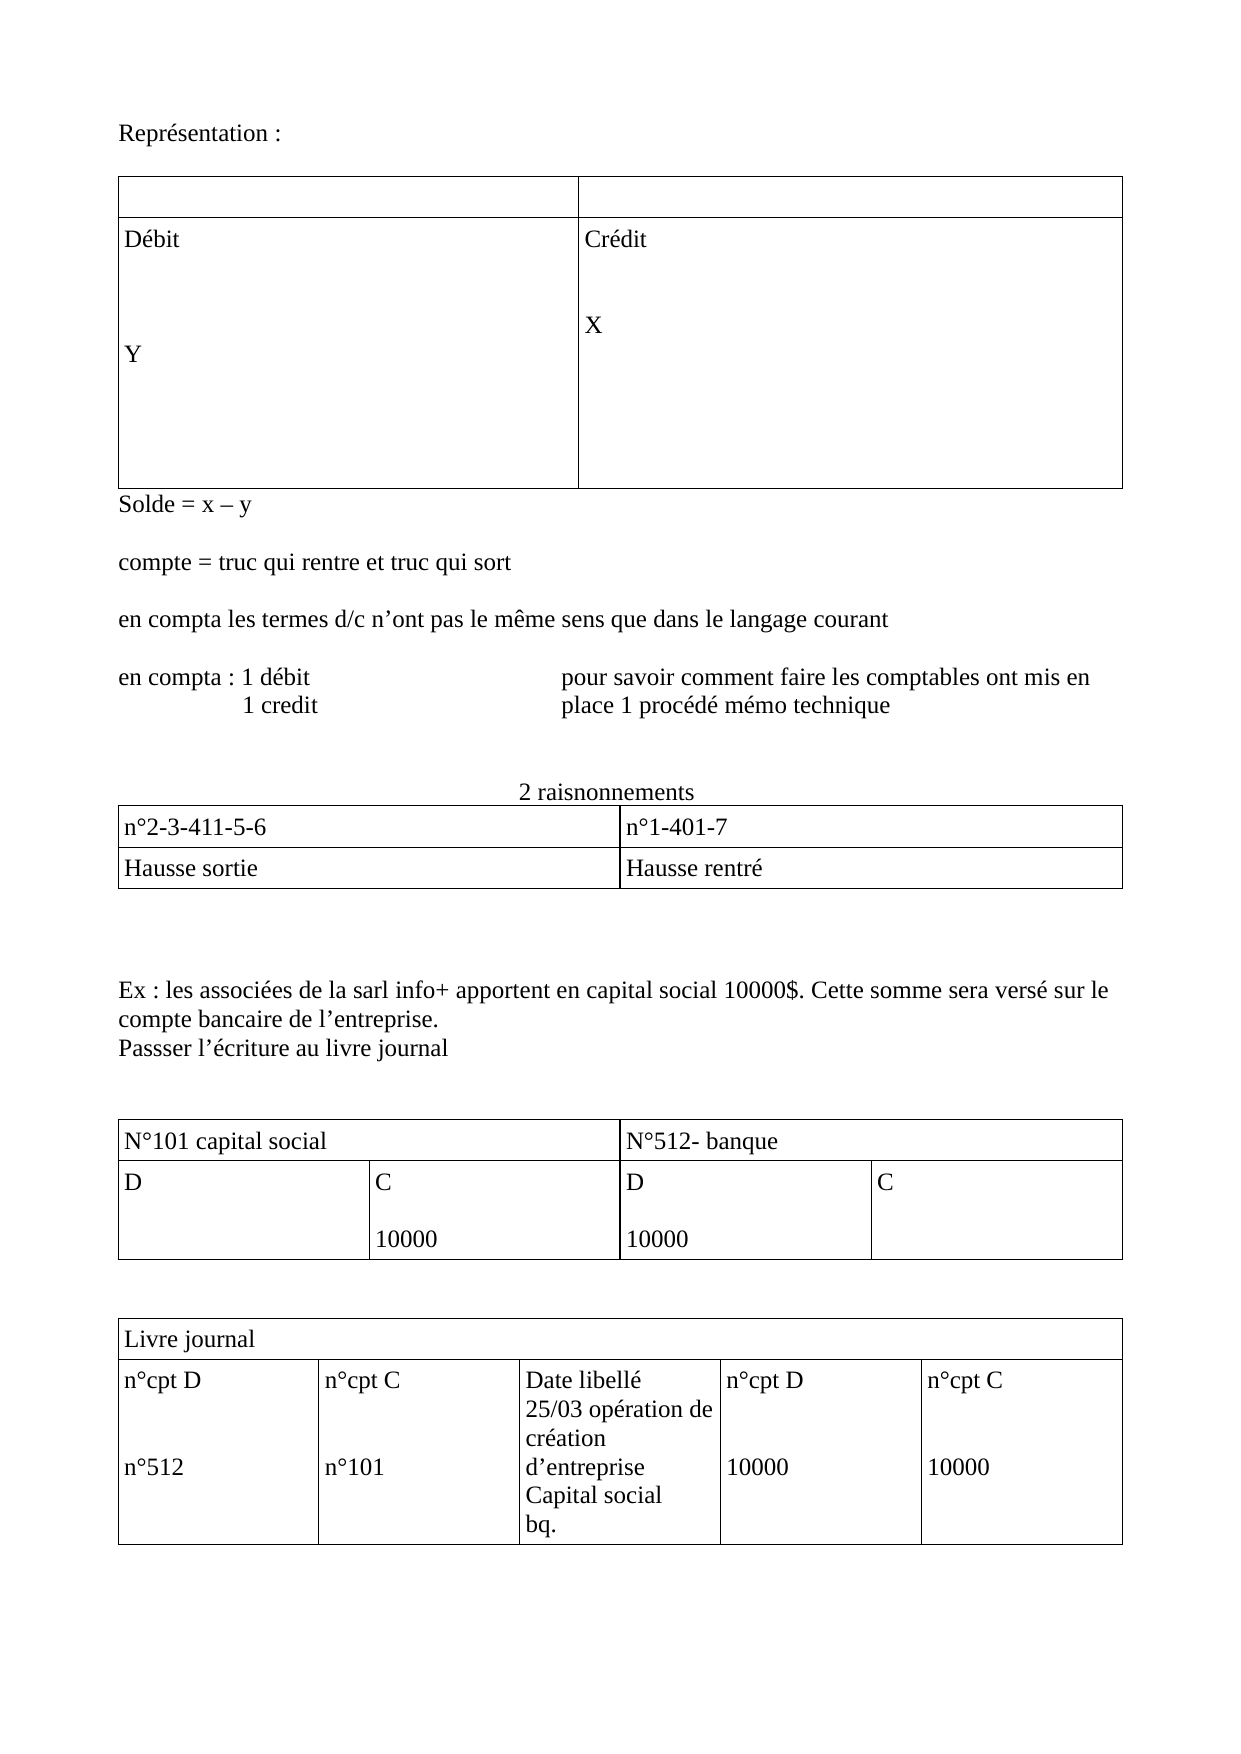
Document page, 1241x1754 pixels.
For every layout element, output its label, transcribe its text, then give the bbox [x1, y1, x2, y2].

table_cell Hausse rentré [621, 848, 1122, 888]
table_header N°512- banque [621, 1120, 1122, 1160]
text en compta : 1 débit pour savoir comment faire les comptables ont mis en 1 credit place 1 procédé mémo technique [118, 662, 1122, 719]
text Représentation : [118, 118, 1122, 147]
table_cell D 10000 [621, 1161, 871, 1259]
table_cell D [119, 1161, 369, 1259]
table_cell Crédit X [579, 218, 1122, 488]
table_cell n°cpt C n°101 [319, 1360, 519, 1544]
table_header Livre journal [119, 1319, 1122, 1359]
text Passser l’écriture au livre journal [118, 1033, 1122, 1061]
text compte = truc qui rentre et truc qui sort [118, 547, 1122, 575]
table_header [579, 177, 1122, 217]
table_cell n°cpt D n°512 [119, 1360, 318, 1544]
table_cell Hausse sortie [119, 848, 619, 888]
table_cell n°cpt D 10000 [721, 1360, 921, 1544]
text en compta les termes d/c n’ont pas le même sens que dans le langage courant [118, 604, 1122, 633]
table_cell C [872, 1161, 1122, 1259]
table_cell Date libellé 25/03 opération de création d’entreprise Capital social bq. [520, 1360, 720, 1544]
table_cell Débit Y [119, 218, 578, 488]
table_cell C 10000 [370, 1161, 619, 1259]
table_cell n°cpt C 10000 [922, 1360, 1122, 1544]
text Solde = x – y [118, 489, 1122, 518]
text 2 raisnonnements [118, 777, 1122, 805]
table_header n°1-401-7 [621, 806, 1122, 847]
table_header n°2-3-411-5-6 [119, 806, 619, 847]
table_header [119, 177, 578, 217]
table_header N°101 capital social [119, 1120, 619, 1160]
text Ex : les associées de la sarl info+ apportent en capital social 10000$. Cette somme sera versé sur le compte bancaire de l’entreprise. [118, 975, 1122, 1033]
